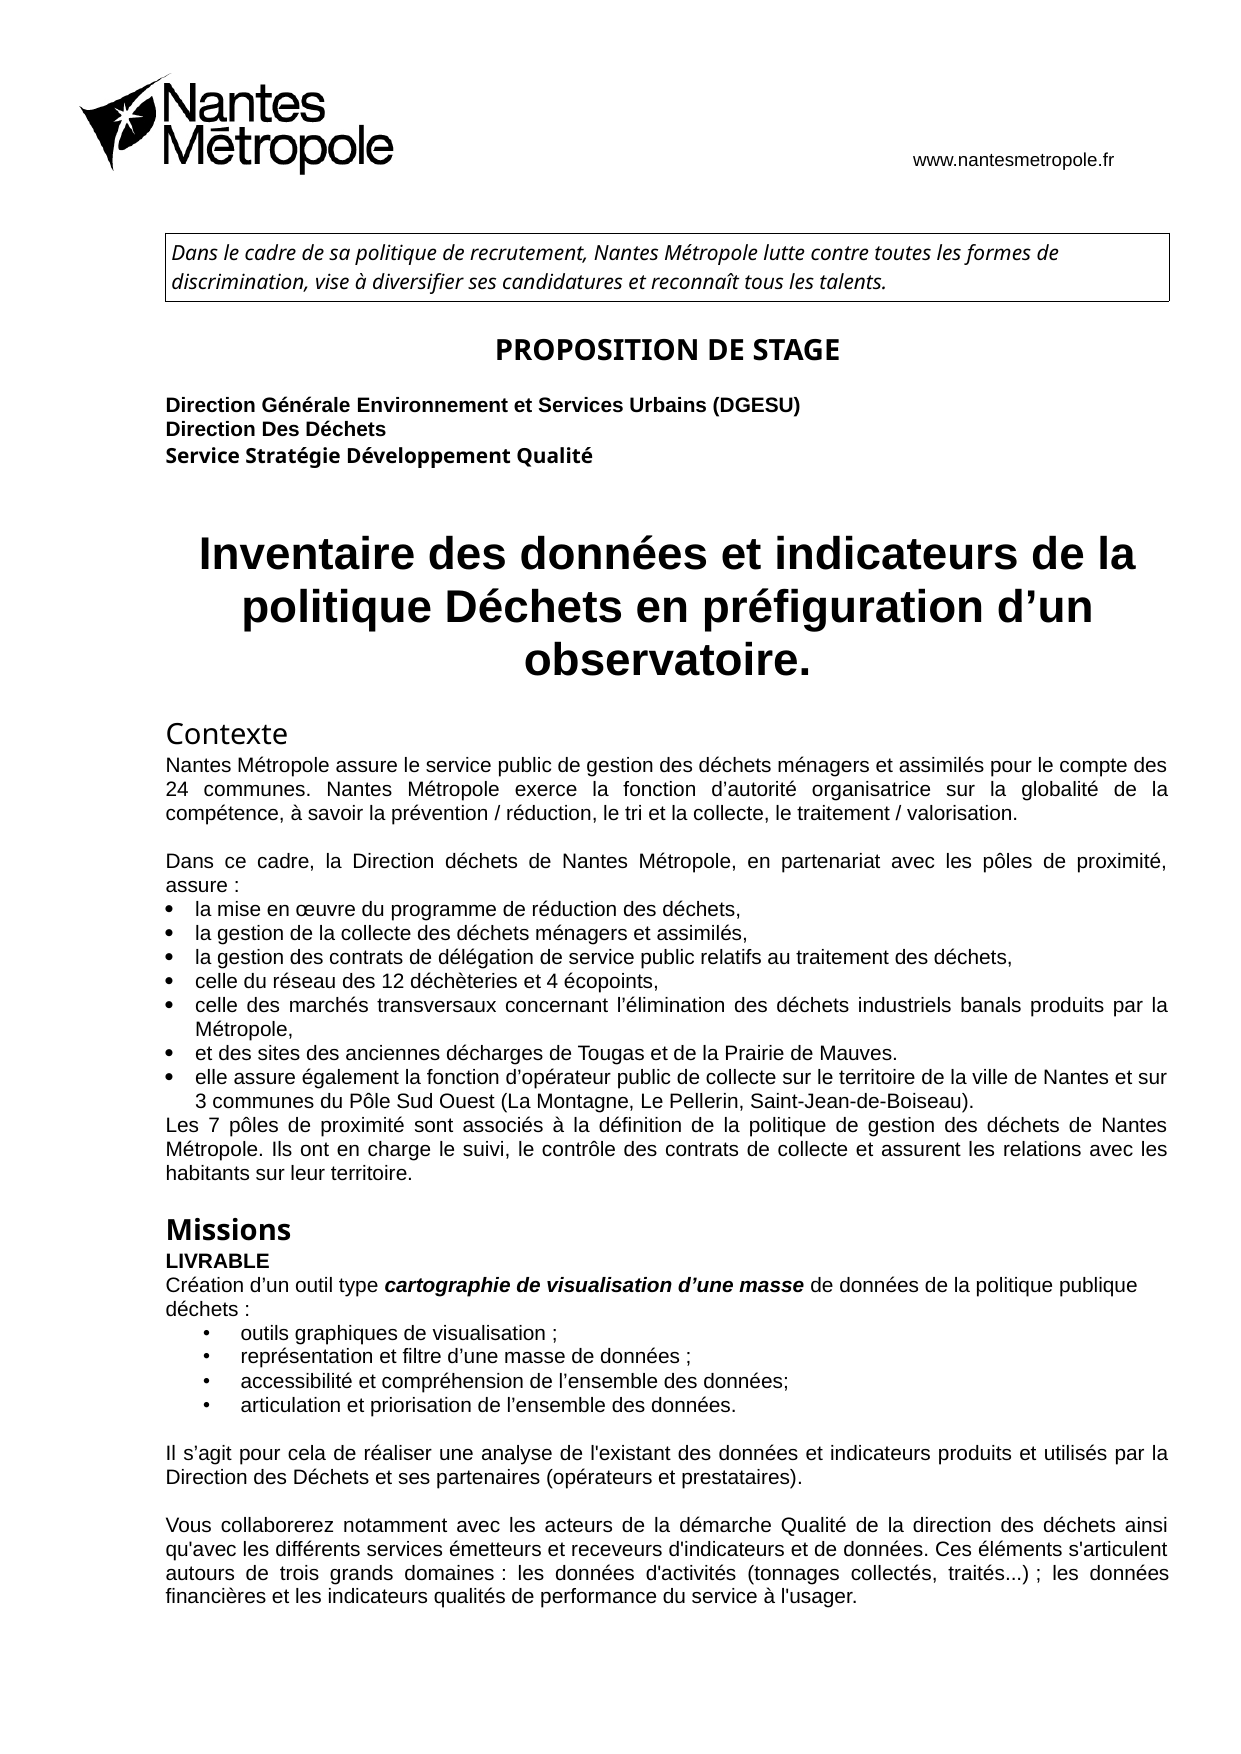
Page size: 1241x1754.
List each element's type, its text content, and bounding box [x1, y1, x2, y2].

text Direction Générale Environnement et Services Urbains (DGESU) [165, 393, 1169, 417]
list et des sites des anciennes décharges de Tougas et de la Prairie de Mauves. [165, 1041, 1169, 1065]
text Création d’un outil type cartographie de visualisation d’une masse de données de la politique publique déchets : [165, 1272, 1169, 1320]
list celle des marchés transversaux concernant l’élimination des déchets industriels banals produits par la Métropole, [165, 993, 1169, 1041]
list celle du réseau des 12 déchèteries et 4 écopoints, [165, 969, 1169, 993]
text Direction Des Déchets [165, 417, 1169, 441]
table_header Dans le cadre de sa politique de recrutement, Nantes Métropole lutte contre toutes les formes de discrimination, vise à diversifier ses candidatures et reconnaît tous les talents. [166, 234, 1169, 301]
list articulation et priorisation de l’ensemble des données. [203, 1392, 1169, 1417]
text Dans ce cadre, la Direction déchets de Nantes Métropole, en partenariat avec les pôles de proximité, assure : [165, 849, 1169, 897]
list outils graphiques de visualisation ; [203, 1320, 1169, 1344]
list la gestion de la collecte des déchets ménagers et assimilés, [165, 921, 1169, 945]
text Contexte [165, 713, 1169, 753]
list la mise en œuvre du programme de réduction des déchets, [165, 897, 1169, 921]
text Les 7 pôles de proximité sont associés à la définition de la politique de gestion des déchets de Nantes Métropole. Ils ont en charge le suivi, le contrôle des contrats de collecte et assurent les relations avec les habitants sur leur territoire. [165, 1113, 1169, 1185]
list la gestion des contrats de délégation de service public relatifs au traitement des déchets, [165, 945, 1169, 969]
picture [47, 41, 431, 205]
list représentation et filtre d’une masse de données ; [203, 1344, 1169, 1368]
text Il s’agit pour cela de réaliser une analyse de l'existant des données et indicateurs produits et utilisés par la Direction des Déchets et ses partenaires (opérateurs et prestataires). [165, 1441, 1169, 1488]
list accessibilité et compréhension de l’ensemble des données; [203, 1368, 1169, 1392]
text Nantes Métropole assure le service public de gestion des déchets ménagers et assimilés pour le compte des 24 communes. Nantes Métropole exerce la fonction d’autorité organisatrice sur la globalité de la compétence, à savoir la prévention / réduction, le tri et la collecte, le traitement / valorisation. [165, 753, 1169, 825]
list elle assure également la fonction d’opérateur public de collecte sur le territoire de la ville de Nantes et sur 3 communes du Pôle Sud Ouest (La Montagne, Le Pellerin, Saint-Jean-de-Boiseau). [165, 1065, 1169, 1113]
text Service Stratégie Développement Qualité [165, 441, 1169, 470]
text PROPOSITION DE STAGE [165, 330, 1169, 369]
text Missions [165, 1209, 1169, 1248]
text Vous collaborerez notamment avec les acteurs de la démarche Qualité de la direction des déchets ainsi qu'avec les différents services émetteurs et receveurs d'indicateurs et de données. Ces éléments s'articulent autours de trois grands domaines : les données d'activités (tonnages collectés, traités...) ; les données financières et les indicateurs qualités de performance du service à l'usager. [165, 1512, 1169, 1608]
